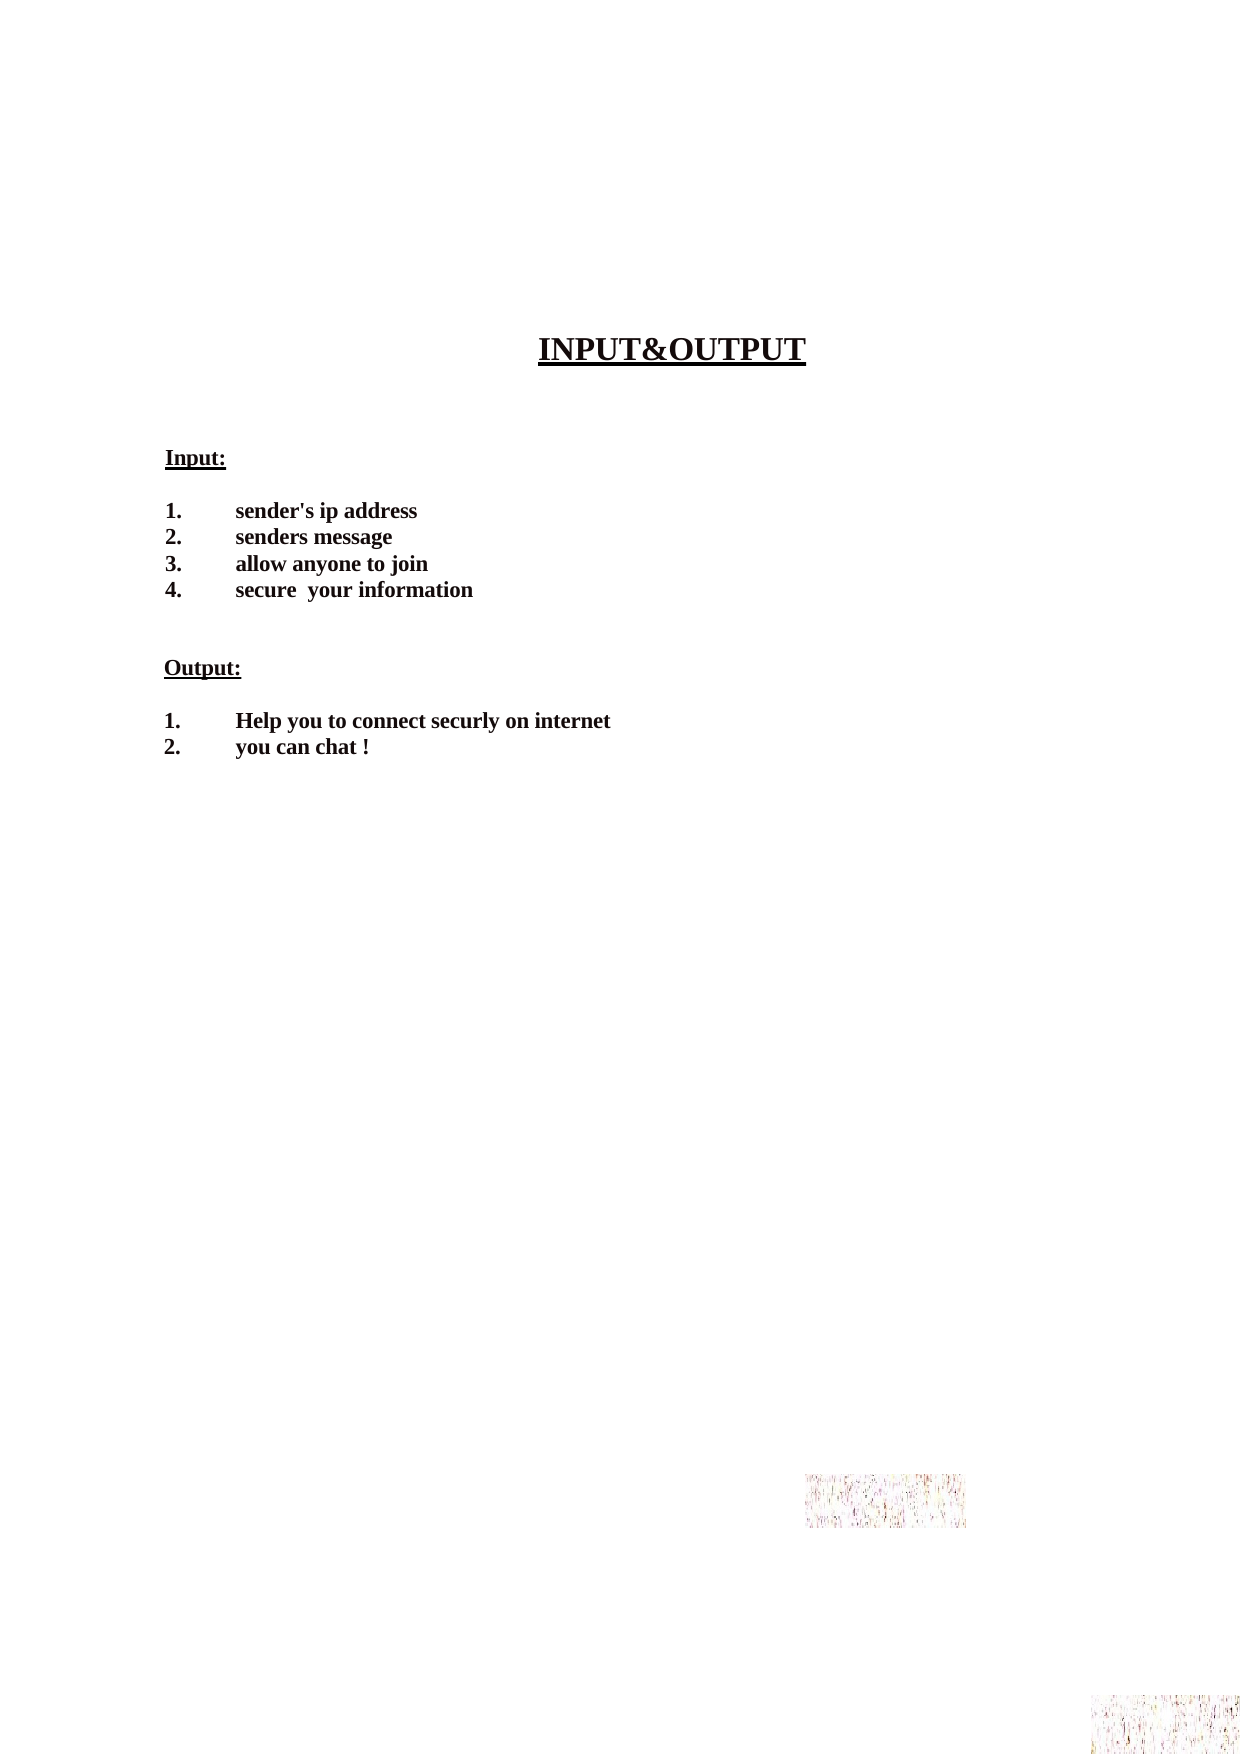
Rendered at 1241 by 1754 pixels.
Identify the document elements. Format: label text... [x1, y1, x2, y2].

list senders message [165, 523, 1240, 549]
subtitle INPUT&OUTPUT [333, 329, 1011, 367]
text Input: [165, 444, 1240, 471]
list allow anyone to join [165, 549, 1240, 576]
picture [805, 1474, 966, 1528]
text Output: [163, 654, 1240, 680]
list Help you to connect securly on internet [163, 707, 1240, 733]
list you can chat ! [163, 733, 1240, 759]
list secure your information [165, 576, 1240, 602]
list sender's ip address [165, 497, 1240, 523]
picture [1091, 1695, 1240, 1754]
